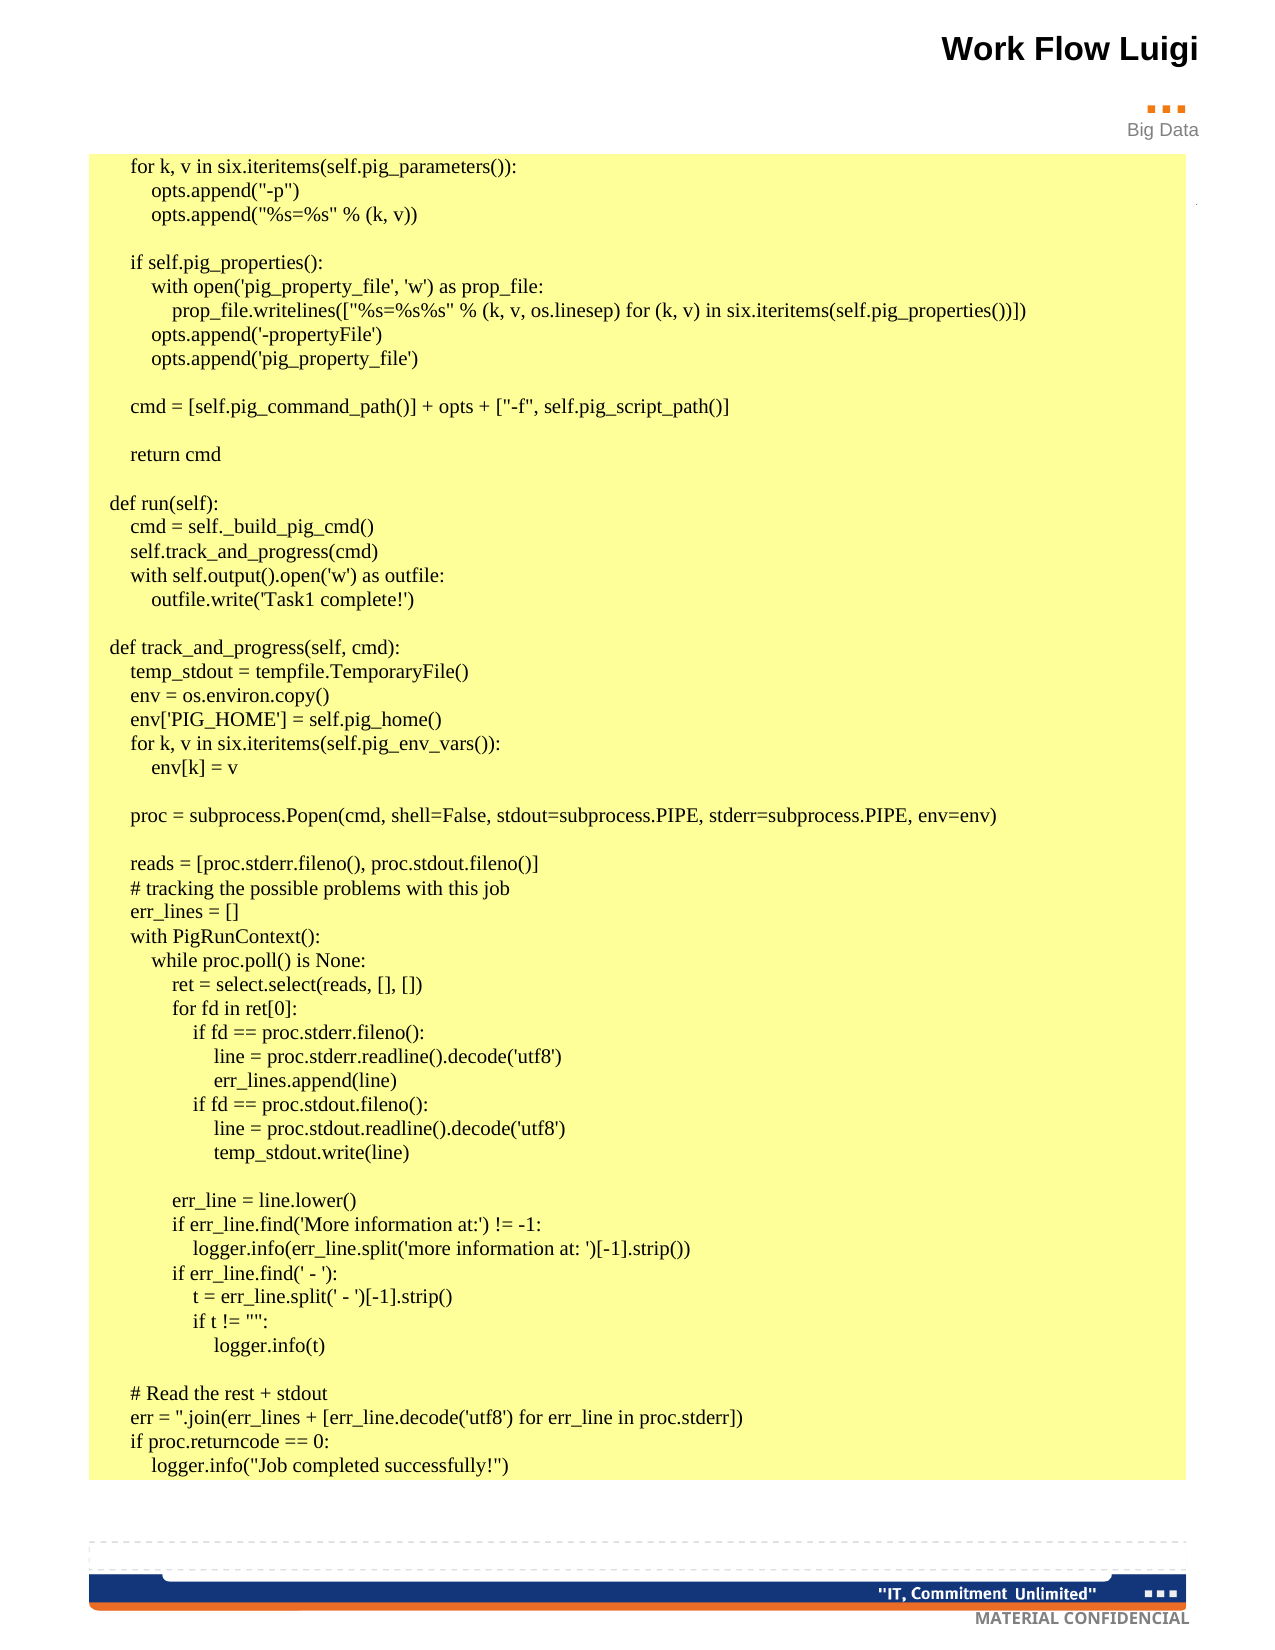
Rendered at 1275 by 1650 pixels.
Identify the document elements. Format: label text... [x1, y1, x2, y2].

text outfile.write('Task1 complete!') [88, 587, 1186, 611]
text proc = subprocess.Popen(cmd, shell=False, stdout=subprocess.PIPE, stderr=subprocess.PIPE, env=env) [88, 803, 1186, 827]
text for fd in ret[0]: [88, 996, 1186, 1020]
text line = proc.stdout.readline().decode('utf8') [88, 1116, 1186, 1140]
text err = ''.join(err_lines + [err_line.decode('utf8') for err_line in proc.stderr]) [88, 1405, 1186, 1429]
text # tracking the possible problems with this job [88, 875, 1186, 899]
text env[k] = v [88, 755, 1186, 779]
text for k, v in six.iteritems(self.pig_env_vars()): [88, 731, 1186, 755]
text def run(self): [88, 490, 1186, 514]
text ret = select.select(reads, [], []) [88, 972, 1186, 996]
text env = os.environ.copy() [88, 683, 1186, 707]
text if err_line.find(' - '): [88, 1260, 1186, 1284]
text err_lines = [] [88, 899, 1186, 923]
text with open('pig_property_file', 'w') as prop_file: [88, 274, 1186, 298]
text temp_stdout = tempfile.TemporaryFile() [88, 659, 1186, 683]
text logger.info(err_line.split('more information at: ')[-1].strip()) [88, 1236, 1186, 1260]
text opts.append('pig_property_file') [88, 346, 1186, 370]
text while proc.poll() is None: [88, 948, 1186, 972]
text temp_stdout.write(line) [88, 1140, 1186, 1164]
text err_lines.append(line) [88, 1068, 1186, 1092]
text if self.pig_properties(): [88, 250, 1186, 274]
text reads = [proc.stderr.fileno(), proc.stdout.fileno()] [88, 851, 1186, 875]
text # Read the rest + stdout [88, 1381, 1186, 1405]
text logger.info("Job completed successfully!") [88, 1453, 1186, 1477]
text opts.append("-p") [88, 178, 1186, 202]
text prop_file.writelines(["%s=%s%s" % (k, v, os.linesep) for (k, v) in six.iteritems(self.pig_properties())]) [88, 298, 1186, 322]
text err_line = line.lower() [88, 1188, 1186, 1212]
text cmd = self._build_pig_cmd() [88, 514, 1186, 538]
text if err_line.find('More information at:') != -1: [88, 1212, 1186, 1236]
text line = proc.stderr.readline().decode('utf8') [88, 1044, 1186, 1068]
text if fd == proc.stdout.fileno(): [88, 1092, 1186, 1116]
text env['PIG_HOME'] = self.pig_home() [88, 707, 1186, 731]
text if t != "": [88, 1308, 1186, 1333]
text logger.info(t) [88, 1333, 1186, 1357]
text opts.append("%s=%s" % (k, v)) [88, 202, 1186, 226]
picture [88, 1541, 1187, 1611]
text with PigRunContext(): [88, 923, 1186, 948]
text cmd = [self.pig_command_path()] + opts + ["-f", self.pig_script_path()] [88, 394, 1186, 418]
text if fd == proc.stderr.fileno(): [88, 1020, 1186, 1044]
text if proc.returncode == 0: [88, 1429, 1186, 1453]
text for k, v in six.iteritems(self.pig_parameters()): [88, 153, 1186, 178]
text t = err_line.split(' - ')[-1].strip() [88, 1284, 1186, 1308]
text self.track_and_progress(cmd) [88, 538, 1186, 563]
text return cmd [88, 442, 1186, 466]
text def track_and_progress(self, cmd): [88, 635, 1186, 659]
text opts.append('-propertyFile') [88, 322, 1186, 346]
text with self.output().open('w') as outfile: [88, 563, 1186, 587]
